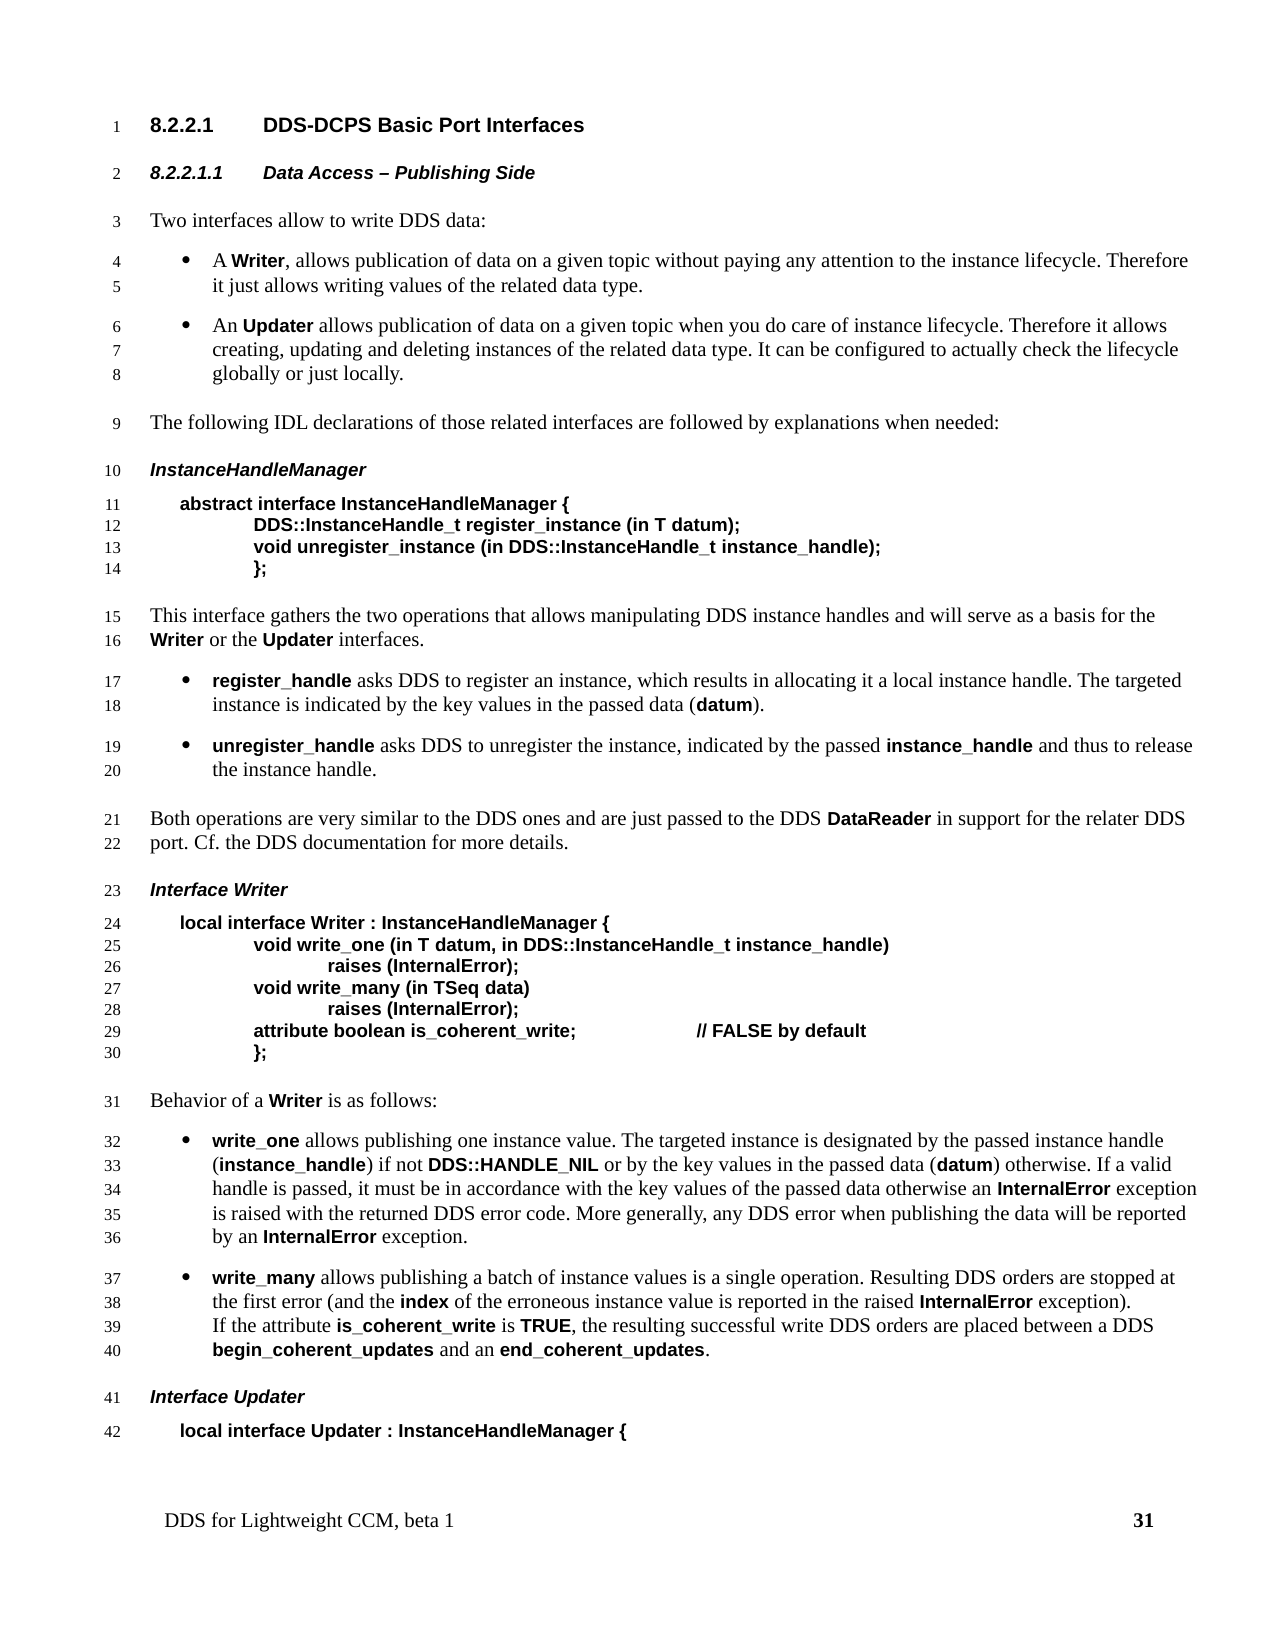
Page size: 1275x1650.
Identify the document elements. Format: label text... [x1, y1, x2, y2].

text raises (InternalError); [179, 998, 1200, 1020]
text void write_one (in T datum, in DDS::InstanceHandle_t instance_handle) [179, 933, 1200, 955]
subtitle Interface Writer [150, 878, 1200, 900]
subtitle DDS-DCPS Basic Port Interfaces [150, 112, 1200, 136]
list An Updater allows publication of data on a given topic when you do care of instance lifecycle. Therefore it allows creating, updating and deleting instances of the related data type. It can be configured to actually check the lifecycle globally or just locally. [182, 313, 1200, 385]
subtitle Data Access – Publishing Side [150, 161, 1200, 183]
text local interface Writer : InstanceHandleManager { [179, 912, 1200, 933]
text raises (InternalError); [179, 955, 1200, 977]
list unregister_handle asks DDS to unregister the instance, indicated by the passed instance_handle and thus to release the instance handle. [182, 733, 1200, 781]
text Both operations are very similar to the DDS ones and are just passed to the DDS DataReader in support for the relater DDS port. Cf. the DDS documentation for more details. [150, 806, 1200, 854]
text The following IDL declarations of those related interfaces are followed by explanations when needed: [150, 410, 1200, 434]
list write_many allows publishing a batch of instance values is a single operation. Resulting DDS orders are stopped at the first error (and the index of the erroneous instance value is reported in the raised InternalError exception). If the attribute is_coherent_write is TRUE, the resulting successful write DDS orders are placed between a DDS begin_coherent_updates and an end_coherent_updates. [182, 1265, 1200, 1361]
text local interface Updater : InstanceHandleManager { [179, 1419, 1200, 1441]
text void unregister_instance (in DDS::InstanceHandle_t instance_handle); [179, 535, 1200, 557]
text }; [179, 1041, 1200, 1063]
list register_handle asks DDS to register an instance, which results in allocating it a local instance handle. The targeted instance is indicated by the key values in the passed data (datum). [182, 668, 1200, 716]
subtitle Interface Updater [150, 1386, 1200, 1408]
text abstract interface InstanceHandleManager { [179, 492, 1200, 514]
subtitle InstanceHandleManager [150, 459, 1200, 481]
list A Writer, allows publication of data on a given topic without paying any attention to the instance lifecycle. Therefore it just allows writing values of the related data type. [182, 248, 1200, 297]
text This interface gathers the two operations that allows manipulating DDS instance handles and will serve as a basis for the Writer or the Updater interfaces. [150, 603, 1200, 651]
text void write_many (in TSeq data) [179, 977, 1200, 998]
text DDS::InstanceHandle_t register_instance (in T datum); [179, 514, 1200, 535]
text Two interfaces allow to write DDS data: [150, 208, 1200, 232]
text }; [179, 557, 1200, 578]
text Behavior of a Writer is as follows: [150, 1088, 1200, 1112]
text attribute boolean is_coherent_write; // FALSE by default [179, 1020, 1200, 1041]
list write_one allows publishing one instance value. The targeted instance is designated by the passed instance handle (instance_handle) if not DDS::HANDLE_NIL or by the key values in the passed data (datum) otherwise. If a valid handle is passed, it must be in accordance with the key values of the passed data otherwise an InternalError exception is raised with the returned DDS error code. More generally, any DDS error when publishing the data will be reported by an InternalError exception. [182, 1128, 1200, 1248]
